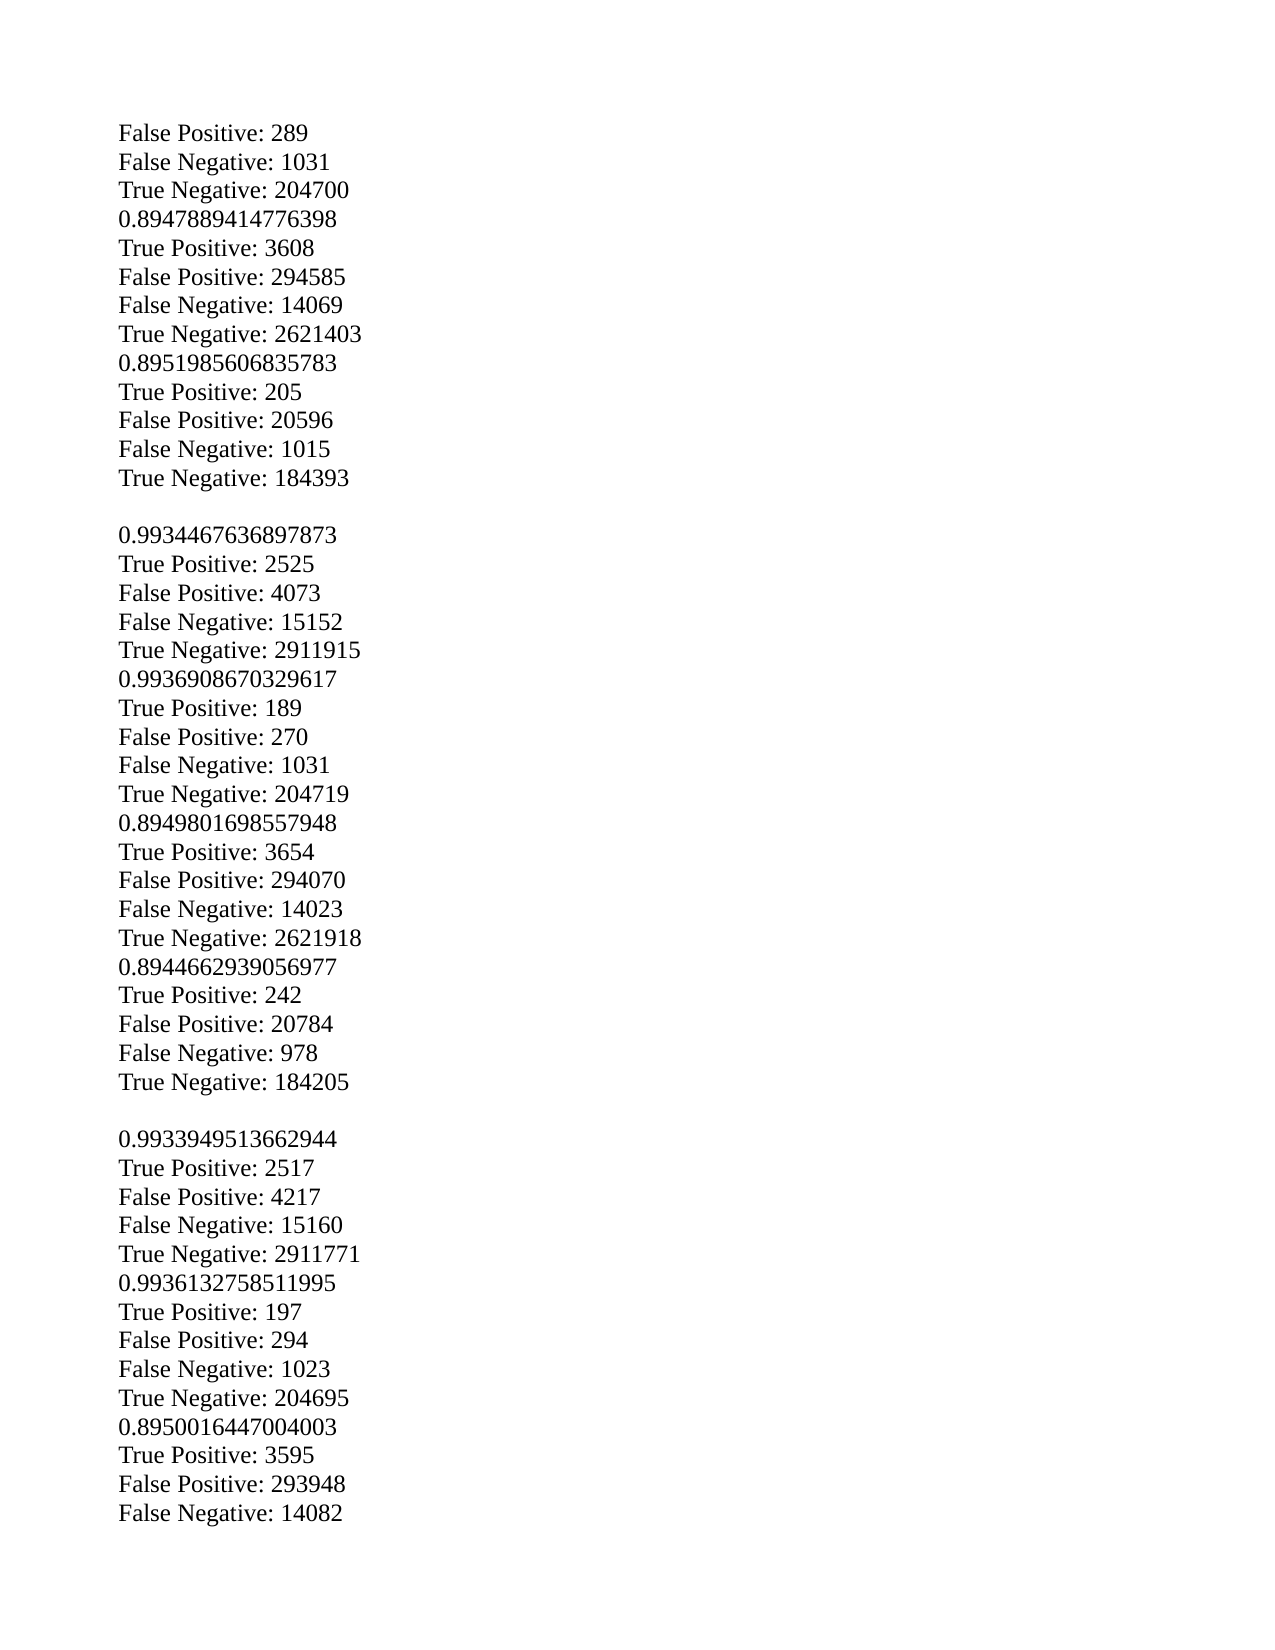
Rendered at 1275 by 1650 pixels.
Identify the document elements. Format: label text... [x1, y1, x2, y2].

text False Positive: 294 [118, 1326, 1157, 1354]
text False Negative: 1023 [118, 1354, 1157, 1383]
text True Positive: 205 [118, 377, 1157, 406]
text True Negative: 2911771 [118, 1239, 1157, 1268]
text False Negative: 15152 [118, 607, 1157, 636]
text 0.9934467636897873 [118, 521, 1157, 549]
text True Negative: 2621918 [118, 923, 1157, 952]
text False Negative: 14082 [118, 1498, 1157, 1527]
text True Negative: 184205 [118, 1067, 1157, 1096]
text True Positive: 2517 [118, 1153, 1157, 1182]
text False Negative: 14069 [118, 291, 1157, 319]
text False Negative: 14023 [118, 894, 1157, 923]
text 0.8951985606835783 [118, 348, 1157, 377]
text False Negative: 978 [118, 1038, 1157, 1067]
text True Positive: 197 [118, 1297, 1157, 1326]
text True Positive: 242 [118, 981, 1157, 1009]
text 0.8947889414776398 [118, 204, 1157, 233]
text False Positive: 294070 [118, 866, 1157, 894]
text False Positive: 289 [118, 118, 1157, 147]
text 0.9936908670329617 [118, 664, 1157, 693]
text 0.9933949513662944 [118, 1124, 1157, 1153]
text True Negative: 184393 [118, 463, 1157, 492]
text 0.8950016447004003 [118, 1412, 1157, 1441]
text False Positive: 270 [118, 722, 1157, 751]
text True Positive: 3608 [118, 233, 1157, 262]
text True Negative: 204719 [118, 779, 1157, 808]
text False Positive: 294585 [118, 262, 1157, 291]
text True Positive: 2525 [118, 549, 1157, 578]
text False Negative: 1031 [118, 751, 1157, 779]
text True Negative: 204695 [118, 1383, 1157, 1412]
text True Negative: 204700 [118, 176, 1157, 204]
text True Negative: 2621403 [118, 319, 1157, 348]
text False Positive: 4073 [118, 578, 1157, 607]
text True Positive: 189 [118, 693, 1157, 722]
text 0.9936132758511995 [118, 1268, 1157, 1297]
text False Negative: 1031 [118, 147, 1157, 176]
text 0.8944662939056977 [118, 952, 1157, 981]
text False Negative: 15160 [118, 1211, 1157, 1239]
text False Positive: 20784 [118, 1009, 1157, 1038]
text False Positive: 293948 [118, 1469, 1157, 1498]
text True Positive: 3595 [118, 1441, 1157, 1469]
text True Positive: 3654 [118, 837, 1157, 866]
text False Positive: 4217 [118, 1182, 1157, 1211]
text False Positive: 20596 [118, 406, 1157, 434]
text True Negative: 2911915 [118, 636, 1157, 664]
text False Negative: 1015 [118, 434, 1157, 463]
text 0.8949801698557948 [118, 808, 1157, 837]
